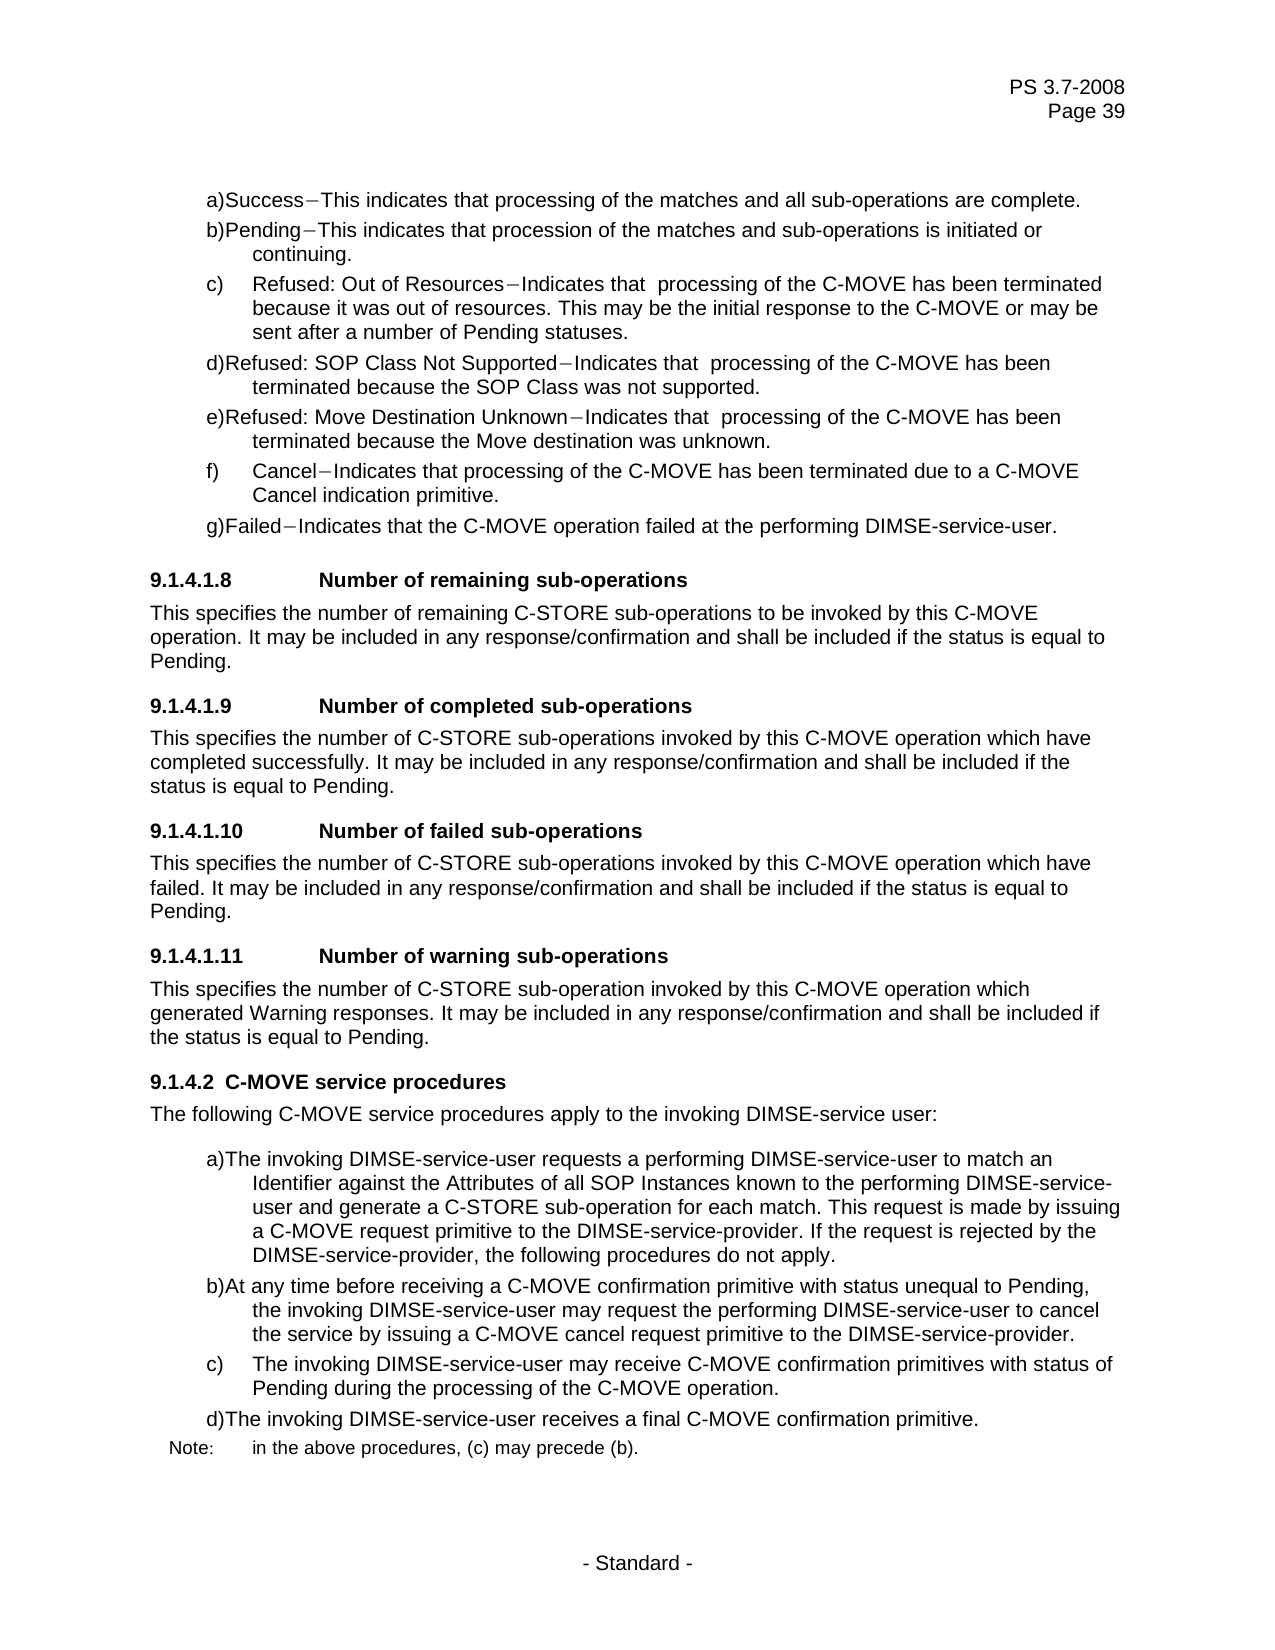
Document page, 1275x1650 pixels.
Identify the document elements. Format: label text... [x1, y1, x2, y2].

text d) The invoking DIMSE-service-user receives a final C-MOVE confirmation primitive. [206, 1406, 1125, 1431]
subtitle 9.1.4.1.9 Number of completed sub-operations [150, 693, 1125, 718]
text b) PendingThis indicates that procession of the matches and sub-operations is initiated or continuing. [206, 218, 1125, 266]
text b) At any time before receiving a C-MOVE confirmation primitive with status unequal to Pending, the invoking DIMSE-service-user may request the performing DIMSE-service-user to cancel the service by issuing a C-MOVE cancel request primitive to the DIMSE-service-provider. [206, 1274, 1125, 1346]
subtitle 9.1.4.1.8 Number of remaining sub-operations [150, 568, 1125, 592]
text c) The invoking DIMSE-service-user may receive C-MOVE confirmation primitives with status of Pending during the processing of the C-MOVE operation. [206, 1352, 1125, 1400]
text This specifies the number of remaining C-STORE sub-operations to be invoked by this C-MOVE operation. It may be included in any response/confirmation and shall be included if the status is equal to Pending. [150, 601, 1125, 673]
text f) CancelIndicates that processing of the C-MOVE has been terminated due to a C-MOVE Cancel indication primitive. [206, 459, 1125, 507]
subtitle 9.1.4.1.10 Number of failed sub-operations [150, 819, 1125, 843]
text d) Refused: SOP Class Not SupportedIndicates that processing of the C-MOVE has been terminated because the SOP Class was not supported. [206, 351, 1125, 399]
text a) The invoking DIMSE-service-user requests a performing DIMSE-service-user to match an Identifier against the Attributes of all SOP Instances known to the performing DIMSE-service-user and generate a C-STORE sub-operation for each match. This request is made by issuing a C-MOVE request primitive to the DIMSE-service-provider. If the request is rejected by the DIMSE-service-provider, the following procedures do not apply. [206, 1147, 1125, 1267]
text c) Refused: Out of ResourcesIndicates that processing of the C-MOVE has been terminated because it was out of resources. This may be the initial response to the C-MOVE or may be sent after a number of Pending statuses. [206, 272, 1125, 344]
text e) Refused: Move Destination UnknownIndicates that processing of the C-MOVE has been terminated because the Move destination was unknown. [206, 405, 1125, 453]
subtitle 9.1.4.2 C-MOVE service procedures [150, 1070, 1125, 1094]
text This specifies the number of C-STORE sub-operations invoked by this C-MOVE operation which have completed successfully. It may be included in any response/confirmation and shall be included if the status is equal to Pending. [150, 726, 1125, 798]
text The following C-MOVE service procedures apply to the invoking DIMSE-service user: [150, 1102, 1125, 1126]
text a) SuccessThis indicates that processing of the matches and all sub-operations are complete. [206, 187, 1125, 212]
text g) FailedIndicates that the C‑MOVE operation failed at the performing DIMSE-service-user. [206, 514, 1125, 562]
text This specifies the number of C-STORE sub-operation invoked by this C-MOVE operation which generated Warning responses. It may be included in any response/confirmation and shall be included if the status is equal to Pending. [150, 977, 1125, 1049]
subtitle 9.1.4.1.11 Number of warning sub-operations [150, 944, 1125, 968]
text This specifies the number of C-STORE sub-operations invoked by this C-MOVE operation which have failed. It may be included in any response/confirmation and shall be included if the status is equal to Pending. [150, 851, 1125, 923]
text Note in the above procedures, (c) may precede (b). [169, 1437, 1125, 1458]
